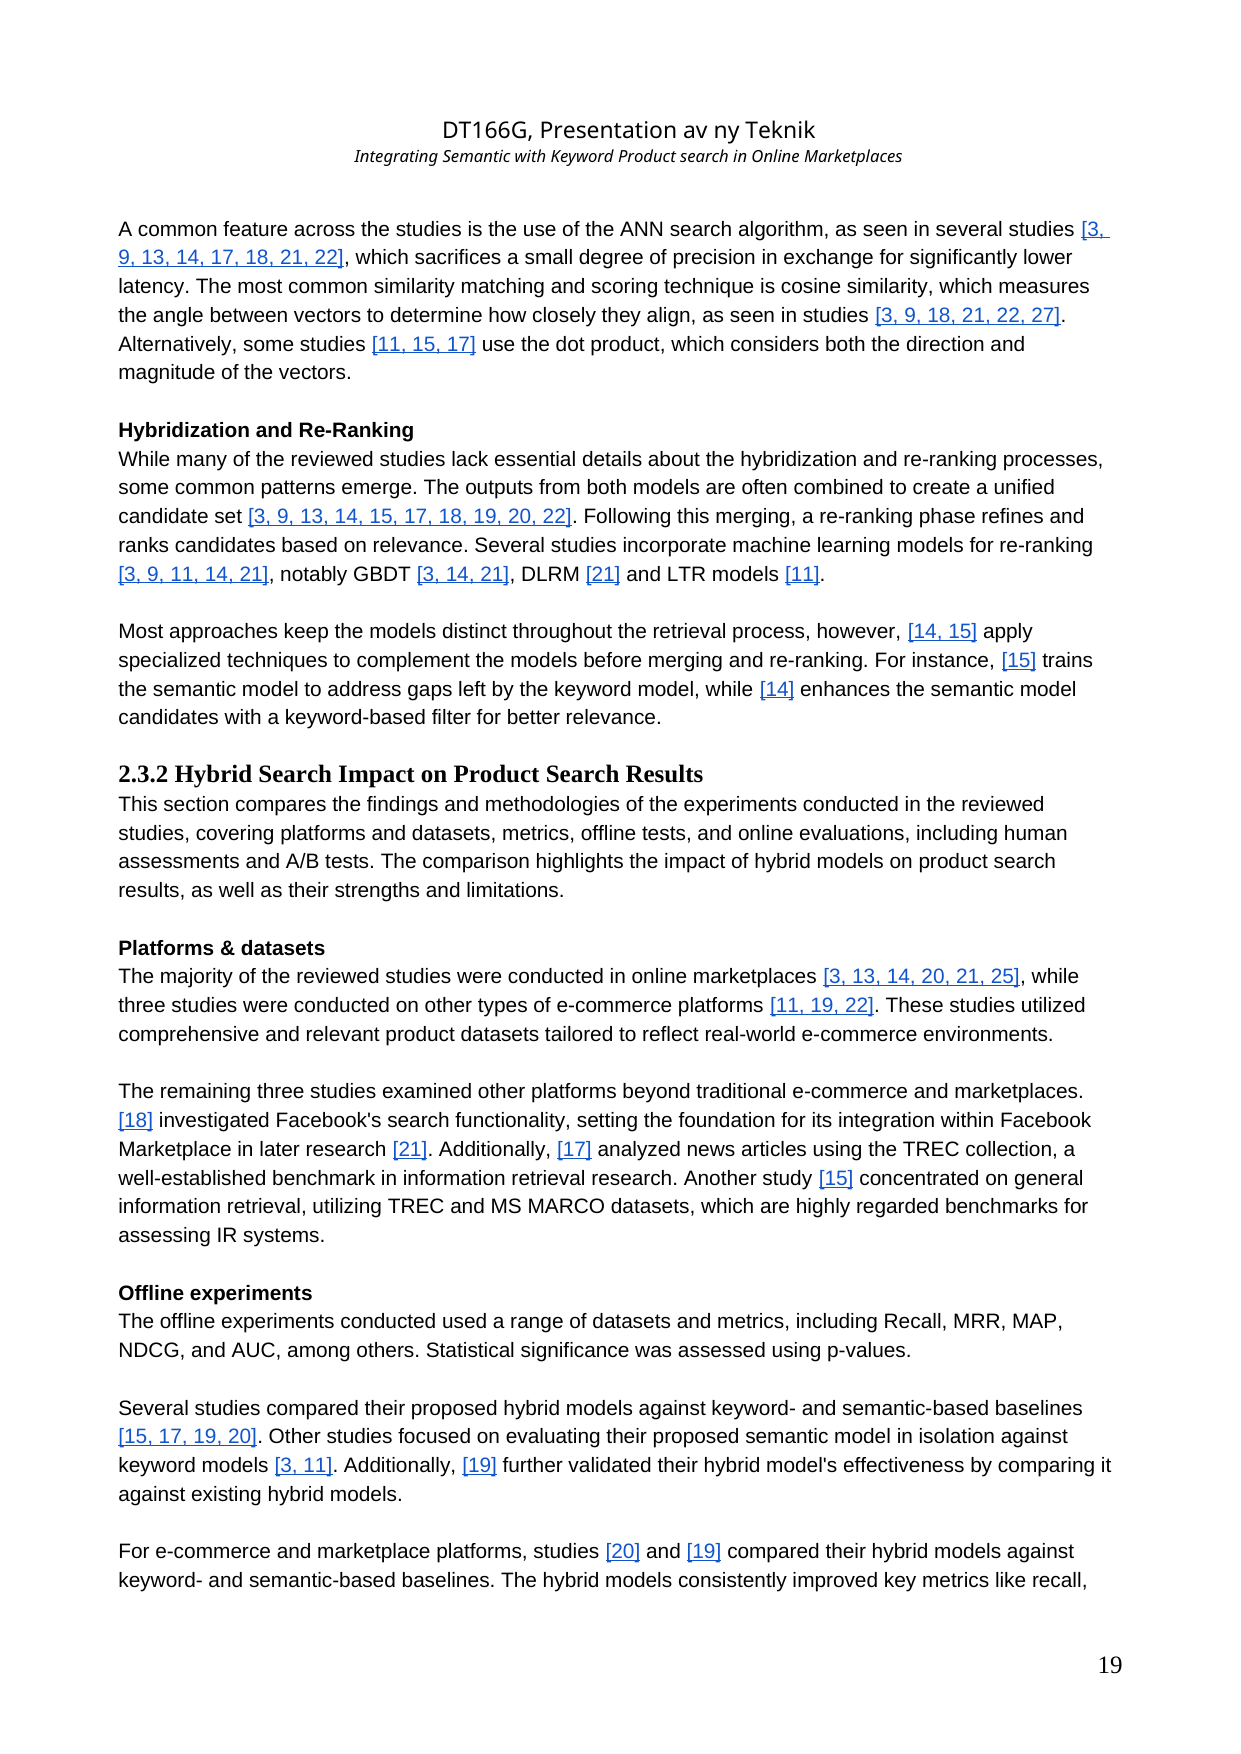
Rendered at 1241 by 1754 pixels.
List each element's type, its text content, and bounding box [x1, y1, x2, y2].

text Several studies compared their proposed hybrid models against keyword- and semantic-based baselines [15, 17, 19, 20]. Other studies focused on evaluating their proposed semantic model in isolation against keyword models [3, 11]. Additionally, [19] further validated their hybrid model's effectiveness by comparing it against existing hybrid models. [118, 1396, 1122, 1506]
text While many of the reviewed studies lack essential details about the hybridization and re-ranking processes, some common patterns emerge. The outputs from both models are often combined to create a unified candidate set [3, 9, 13, 14, 15, 17, 18, 19, 20, 22]. Following this merging, a re-ranking phase refines and ranks candidates based on relevance. Several studies incorporate machine learning models for re-ranking [3, 9, 11, 14, 21], notably GBDT [3, 14, 21], DLRM [21] and LTR models [11]. [118, 446, 1122, 585]
text The offline experiments conducted used a range of datasets and metrics, including Recall, MRR, MAP, NDCG, and AUC, among others. Statistical significance was assessed using p-values. [118, 1309, 1122, 1362]
text Most approaches keep the models distinct throughout the retrieval process, however, [14, 15] apply specialized techniques to complement the models before merging and re-ranking. For instance, [15] trains the semantic model to address gaps left by the keyword model, while [14] enhances the semantic model candidates with a keyword-based filter for better relevance. [118, 619, 1122, 729]
text A common feature across the studies is the use of the ANN search algorithm, as seen in several studies [3, 9, 13, 14, 17, 18, 21, 22], which sacrifices a small degree of precision in exchange for significantly lower latency. The most common similarity matching and scoring technique is cosine similarity, which measures the angle between vectors to determine how closely they align, as seen in studies [3, 9, 18, 21, 22, 27]. Alternatively, some studies [11, 15, 17] use the dot product, which considers both the direction and magnitude of the vectors. [118, 216, 1122, 384]
text Hybridization and Re-Ranking [118, 418, 1122, 442]
text The remaining three studies examined other platforms beyond traditional e-commerce and marketplaces. [18] investigated Facebook's search functionality, setting the foundation for its integration within Facebook Marketplace in later research [21]. Additionally, [17] analyzed news articles using the TREC collection, a well-established benchmark in information retrieval research. Another study [15] concentrated on general information retrieval, utilizing TREC and MS MARCO datasets, which are highly regarded benchmarks for assessing IR systems. [118, 1079, 1122, 1247]
text Platforms & datasets [118, 936, 1122, 959]
subtitle 2.3.2 Hybrid Search Impact on Product Search Results [118, 759, 1122, 788]
text For e-commerce and marketplace platforms, studies [20] and [19] compared their hybrid models against keyword- and semantic-based baselines. The hybrid models consistently improved key metrics like recall, [118, 1539, 1122, 1592]
text This section compares the findings and methodologies of the experiments conducted in the reviewed studies, covering platforms and datasets, metrics, offline tests, and online evaluations, including human assessments and A/B tests. The comparison highlights the impact of hybrid models on product search results, as well as their strengths and limitations. [118, 792, 1122, 902]
text The majority of the reviewed studies were conducted in online marketplaces [3, 13, 14, 20, 21, 25], while three studies were conducted on other types of e-commerce platforms [11, 19, 22]. These studies utilized comprehensive and relevant product datasets tailored to reflect real-world e-commerce environments. [118, 964, 1122, 1046]
text Offline experiments [118, 1281, 1122, 1304]
